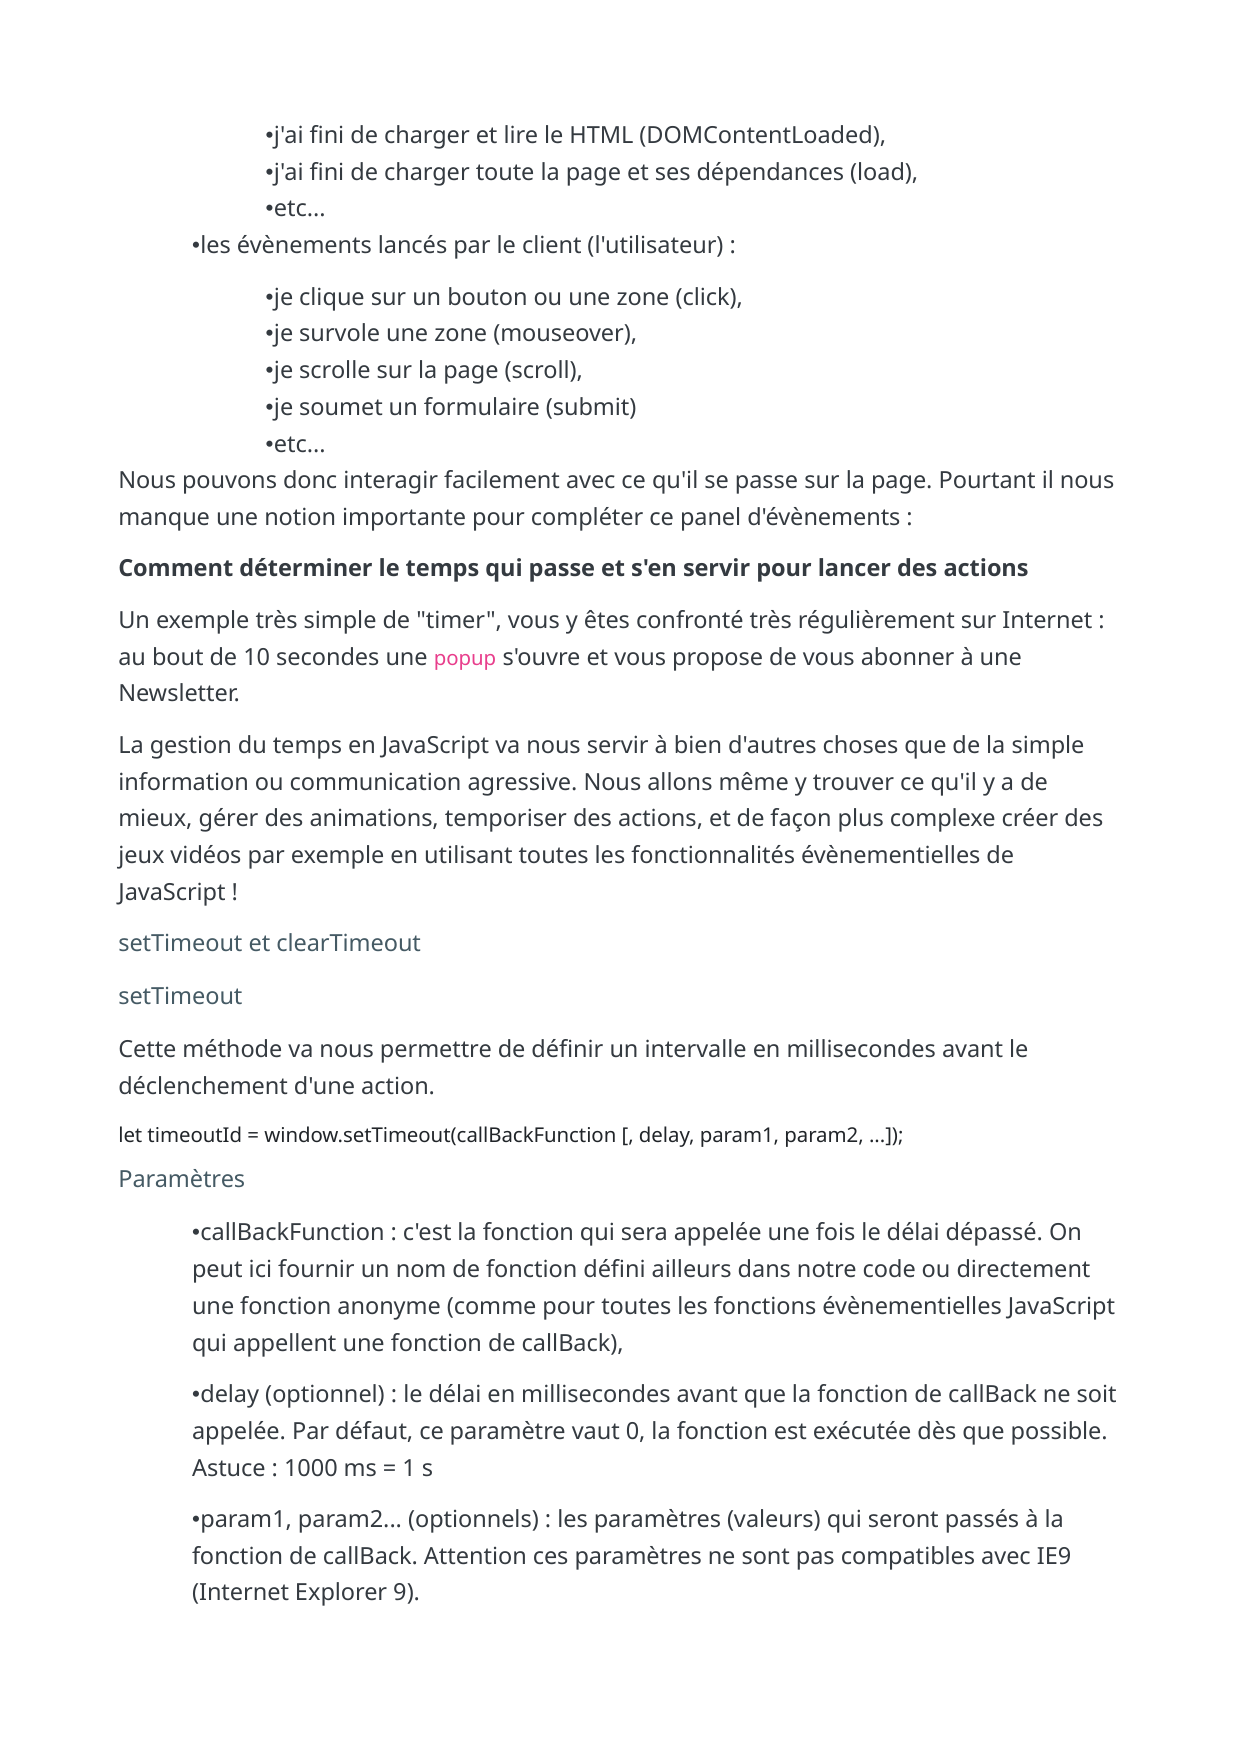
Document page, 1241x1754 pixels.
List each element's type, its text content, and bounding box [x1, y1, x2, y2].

list j'ai fini de charger et lire le HTML (DOMContentLoaded), [118, 118, 1122, 150]
subtitle setTimeout et clearTimeout [118, 926, 1122, 958]
list etc... [118, 192, 1122, 224]
list delay (optionnel) : le délai en millisecondes avant que la fonction de callBack ne soit appelée. Par défaut, ce paramètre vaut 0, la fonction est exécutée dès que possible. Astuce : 1000 ms = 1 s [118, 1377, 1122, 1483]
list je clique sur un bouton ou une zone (click), [118, 280, 1122, 312]
text let timeoutId = window.setTimeout(callBackFunction [, delay, param1, param2, ...]); [118, 1120, 1122, 1148]
list param1, param2... (optionnels) : les paramètres (valeurs) qui seront passés à la fonction de callBack. Attention ces paramètres ne sont pas compatibles avec IE9 (Internet Explorer 9). [118, 1502, 1122, 1608]
list je scrolle sur la page (scroll), [118, 353, 1122, 385]
text Cette méthode va nous permettre de définir un intervalle en millisecondes avant le déclenchement d'une action. [118, 1032, 1122, 1101]
subtitle Paramètres [118, 1163, 1122, 1195]
list j'ai fini de charger toute la page et ses dépendances (load), [118, 155, 1122, 187]
list etc... [118, 427, 1122, 459]
list je survole une zone (mouseover), [118, 317, 1122, 348]
text La gestion du temps en JavaScript va nous servir à bien d'autres choses que de la simple information ou communication agressive. Nous allons même y trouver ce qu'il y a de mieux, gérer des animations, temporiser des actions, et de façon plus complexe créer des jeux vidéos par exemple en utilisant toutes les fonctionnalités évènementielles de JavaScript ! [118, 728, 1122, 907]
list callBackFunction : c'est la fonction qui sera appelée une fois le délai dépassé. On peut ici fournir un nom de fonction défini ailleurs dans notre code ou directement une fonction anonyme (comme pour toutes les fonctions évènementielles JavaScript qui appellent une fonction de callBack), [118, 1216, 1122, 1358]
list les évènements lancés par le client (l'utilisateur) : [118, 228, 1122, 260]
text Un exemple très simple de "timer", vous y êtes confronté très régulièrement sur Internet : au bout de 10 secondes une popup s'ouvre et vous propose de vous abonner à une Newsletter. [118, 603, 1122, 709]
list je soumet un formulaire (submit) [118, 390, 1122, 422]
text Comment déterminer le temps qui passe et s'en servir pour lancer des actions [118, 552, 1122, 584]
text Nous pouvons donc interagir facilement avec ce qu'il se passe sur la page. Pourtant il nous manque une notion importante pour compléter ce panel d'évènements : [118, 464, 1122, 532]
subtitle setTimeout [118, 979, 1122, 1011]
